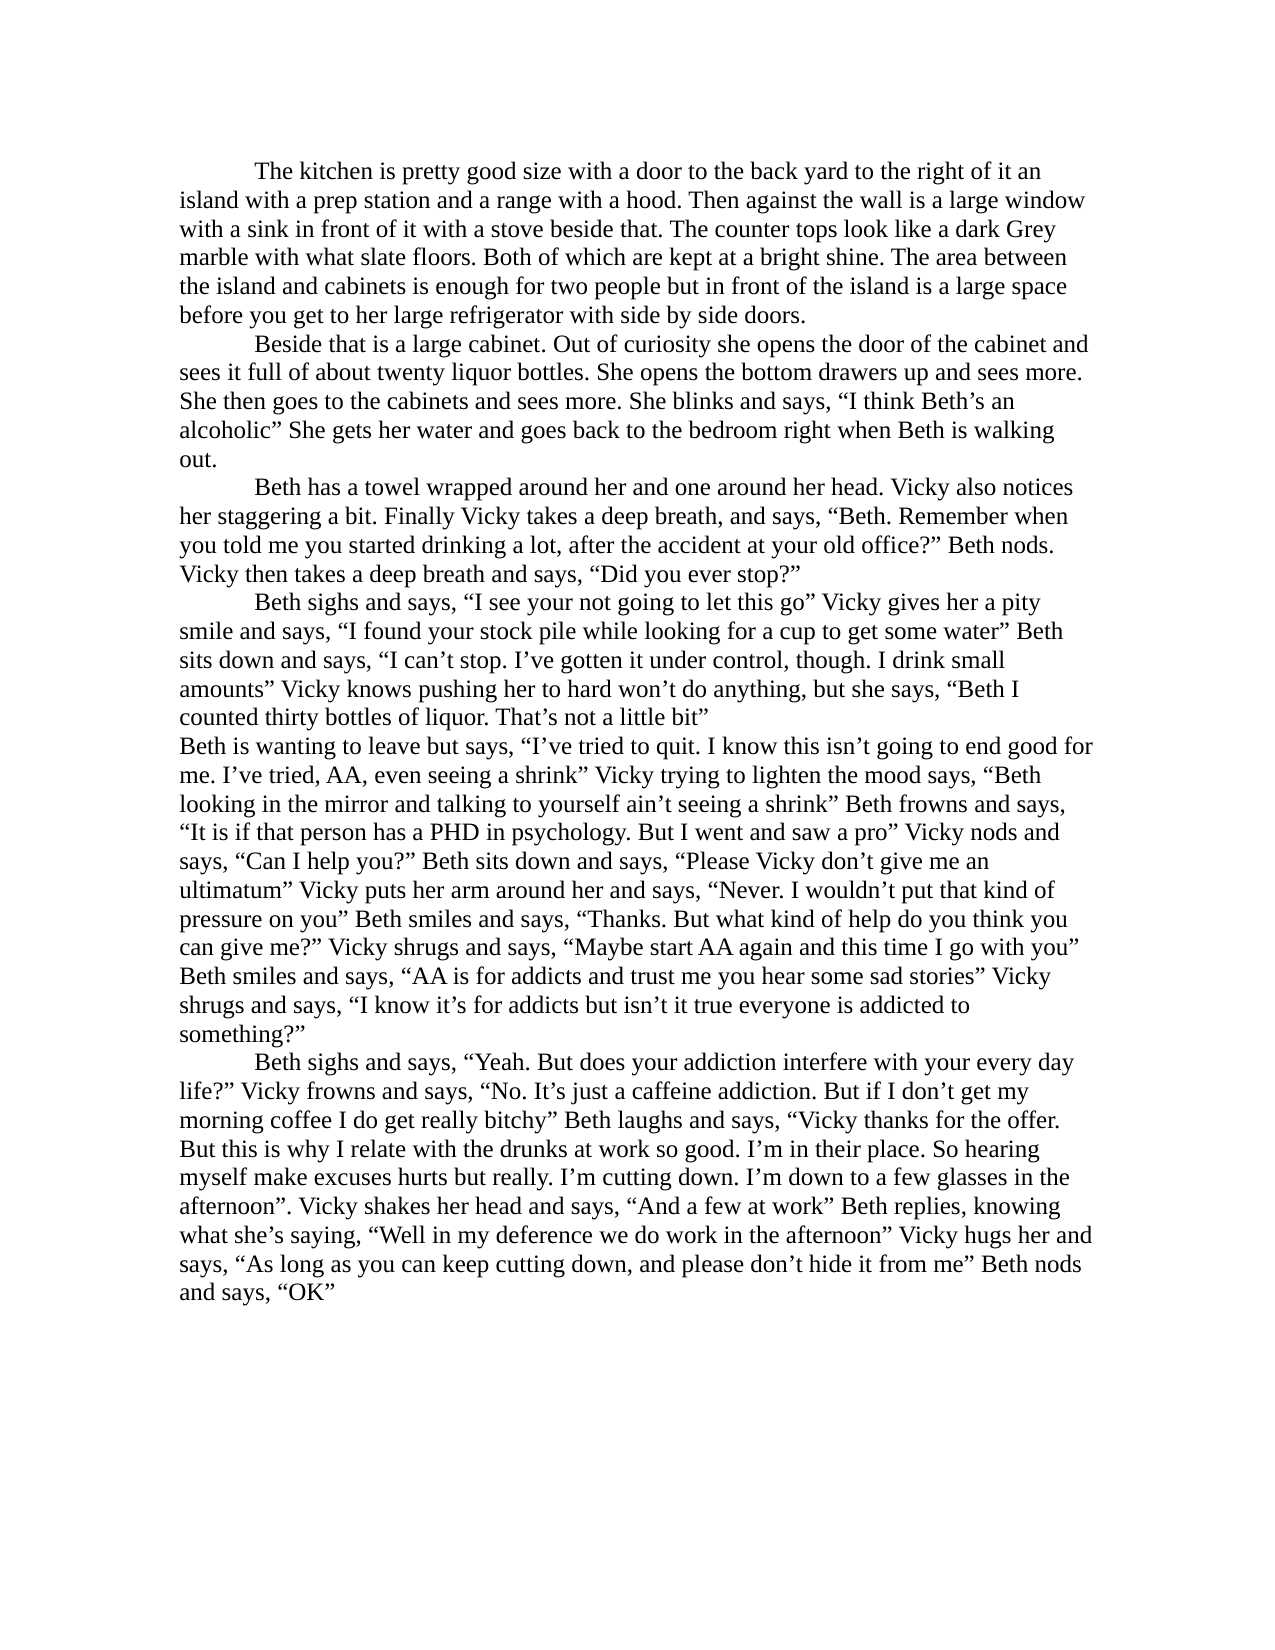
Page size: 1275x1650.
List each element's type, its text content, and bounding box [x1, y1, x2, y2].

text The kitchen is pretty good size with a door to the back yard to the right of it an island with a prep station and a range with a hood. Then against the wall is a large window with a sink in front of it with a stove beside that. The counter tops look like a dark Grey marble with what slate floors. Both of which are kept at a bright shine. The area between the island and cabinets is enough for two people but in front of the island is a large space before you get to her large refrigerator with side by side doors. [179, 156, 1096, 329]
text Beth sighs and says, “Yeah. But does your addiction interfere with your every day life?” Vicky frowns and says, “No. It’s just a caffeine addiction. But if I don’t get my morning coffee I do get really bitchy” Beth laughs and says, “Vicky thanks for the offer. But this is why I relate with the drunks at work so good. I’m in their place. So hearing myself make excuses hurts but really. I’m cutting down. I’m down to a few glasses in the afternoon”. Vicky shakes her head and says, “And a few at work” Beth replies, knowing what she’s saying, “Well in my deference we do work in the afternoon” Vicky hugs her and says, “As long as you can keep cutting down, and please don’t hide it from me” Beth nods and says, “OK” [179, 1047, 1096, 1306]
text Beth has a towel wrapped around her and one around her head. Vicky also notices her staggering a bit. Finally Vicky takes a deep breath, and says, “Beth. Remember when you told me you started drinking a lot, after the accident at your old office?” Beth nods. Vicky then takes a deep breath and says, “Did you ever stop?” [179, 472, 1096, 587]
text Beth sighs and says, “I see your not going to let this go” Vicky gives her a pity smile and says, “I found your stock pile while looking for a cup to get some water” Beth sits down and says, “I can’t stop. I’ve gotten it under control, though. I drink small amounts” Vicky knows pushing her to hard won’t do anything, but she says, “Beth I counted thirty bottles of liquor. That’s not a little bit” [179, 587, 1096, 731]
text Beth is wanting to leave but says, “I’ve tried to quit. I know this isn’t going to end good for me. I’ve tried, AA, even seeing a shrink” Vicky trying to lighten the mood says, “Beth looking in the mirror and talking to yourself ain’t seeing a shrink” Beth frowns and says, “It is if that person has a PHD in psychology. But I went and saw a pro” Vicky nods and says, “Can I help you?” Beth sits down and says, “Please Vicky don’t give me an ultimatum” Vicky puts her arm around her and says, “Never. I wouldn’t put that kind of pressure on you” Beth smiles and says, “Thanks. But what kind of help do you think you can give me?” Vicky shrugs and says, “Maybe start AA again and this time I go with you” Beth smiles and says, “AA is for addicts and trust me you hear some sad stories” Vicky shrugs and says, “I know it’s for addicts but isn’t it true everyone is addicted to something?” [179, 731, 1096, 1047]
text Beside that is a large cabinet. Out of curiosity she opens the door of the cabinet and sees it full of about twenty liquor bottles. She opens the bottom drawers up and sees more. She then goes to the cabinets and sees more. She blinks and says, “I think Beth’s an alcoholic” She gets her water and goes back to the bedroom right when Beth is walking out. [179, 329, 1096, 472]
